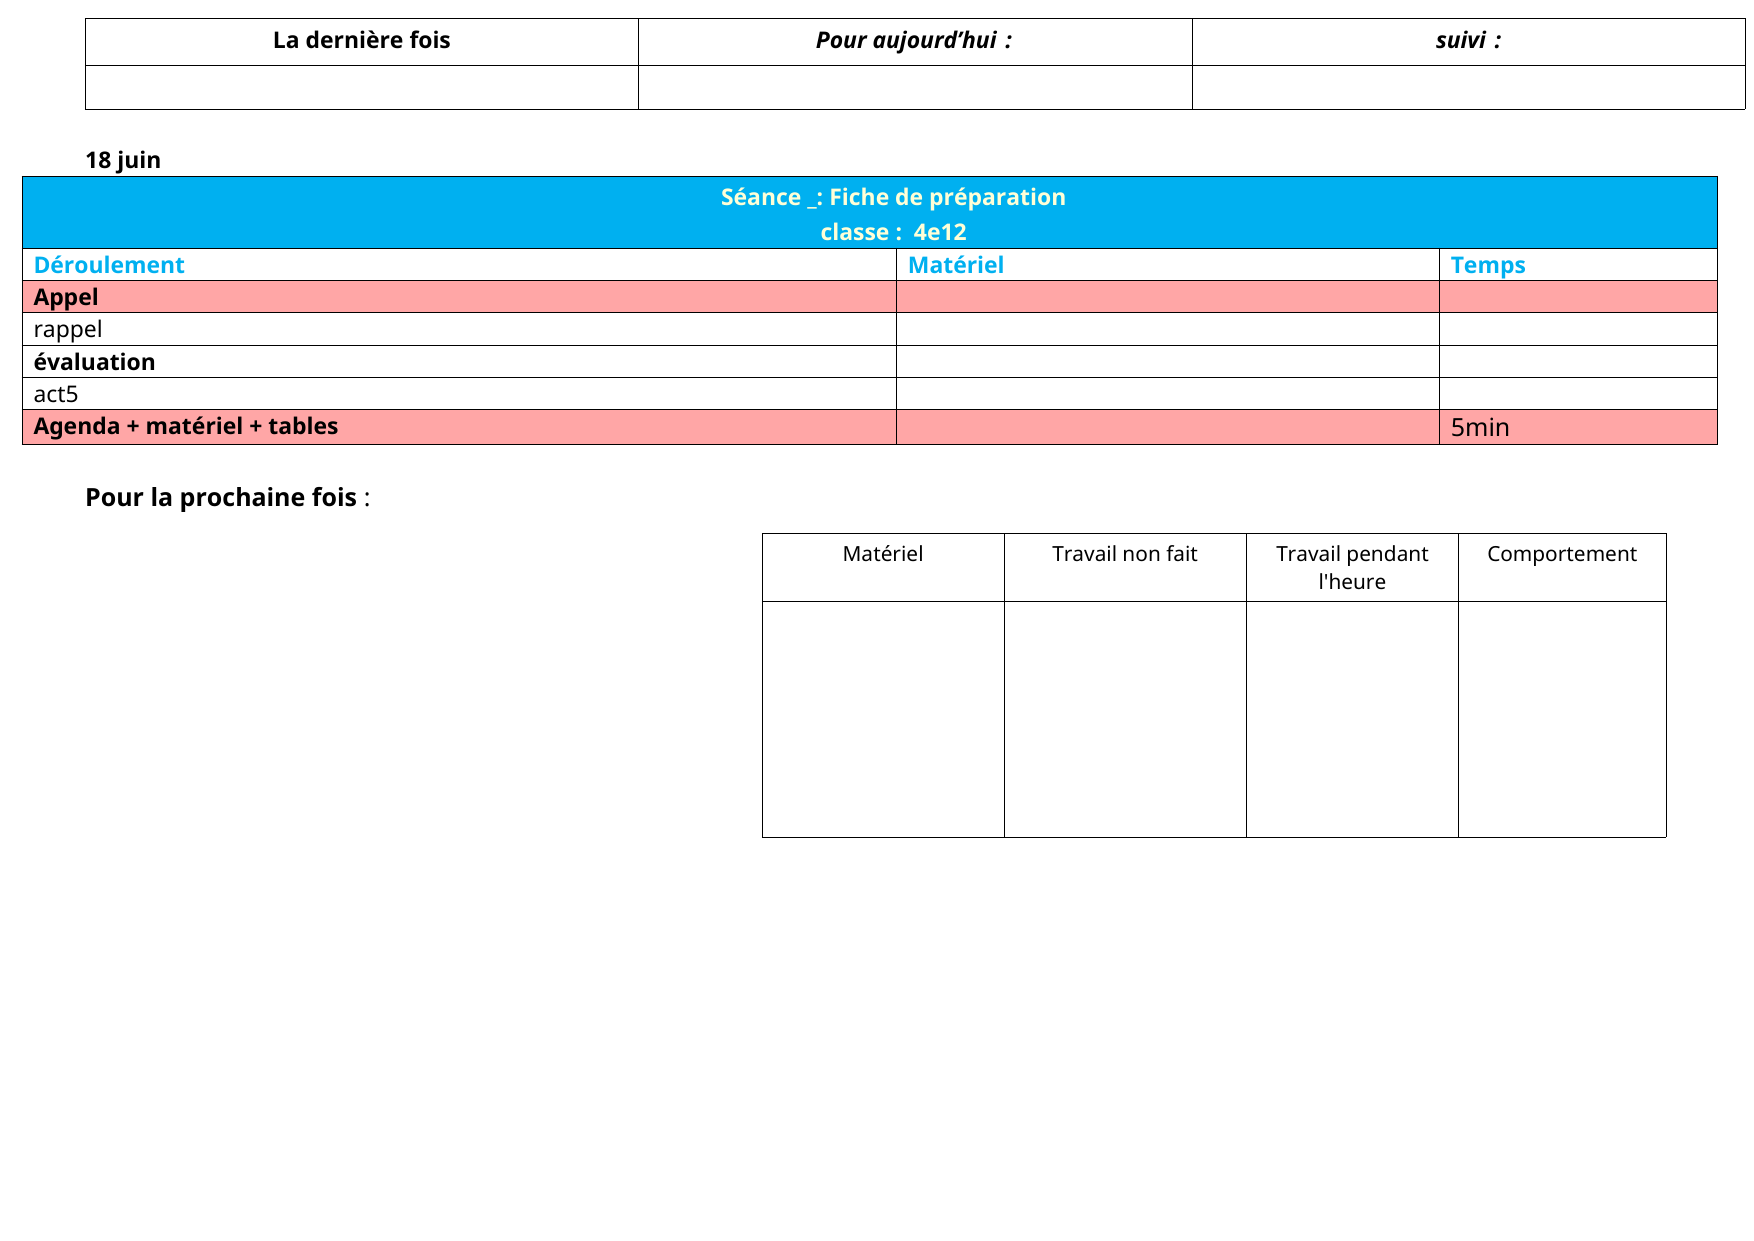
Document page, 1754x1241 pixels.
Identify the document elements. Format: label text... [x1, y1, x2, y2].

table_cell [897, 281, 1439, 312]
table_header Séance _: Fiche de préparation classe : 4e12 [23, 177, 1717, 248]
table_cell évaluation [23, 346, 896, 377]
table_cell Appel [23, 281, 896, 312]
table_cell 5min [1440, 410, 1717, 444]
table_cell Agenda + matériel + tables [23, 410, 896, 444]
table_cell [897, 313, 1439, 344]
table_cell Matériel [897, 249, 1439, 280]
table_cell [897, 410, 1439, 444]
table_header Comportement [1459, 534, 1666, 601]
table_cell [1440, 281, 1717, 312]
table_cell [897, 378, 1439, 409]
table_cell [1440, 346, 1717, 377]
table_header Travail non fait [1005, 534, 1246, 601]
table_cell Temps [1440, 249, 1717, 280]
table_cell [1440, 378, 1717, 409]
table_header Travail pendant l'heure [1247, 534, 1458, 601]
table_header Pour aujourd’hui : [639, 19, 1192, 65]
table_cell [763, 602, 1004, 837]
table_cell act5 [23, 378, 896, 409]
text Pour la prochaine fois : [85, 479, 1745, 513]
table_header La dernière fois [86, 19, 638, 65]
table_header suivi : [1193, 19, 1745, 65]
table_cell [1440, 313, 1717, 344]
table_cell rappel [23, 313, 896, 344]
table_cell [897, 346, 1439, 377]
table_header Matériel [763, 534, 1004, 601]
table_cell [1459, 602, 1666, 837]
table_cell Déroulement [23, 249, 896, 280]
table_cell [1247, 602, 1458, 837]
table_cell [639, 66, 1192, 108]
table_cell [1005, 602, 1246, 837]
text 18 juin [85, 144, 1745, 176]
table_cell [86, 66, 638, 108]
table_cell [1193, 66, 1745, 108]
